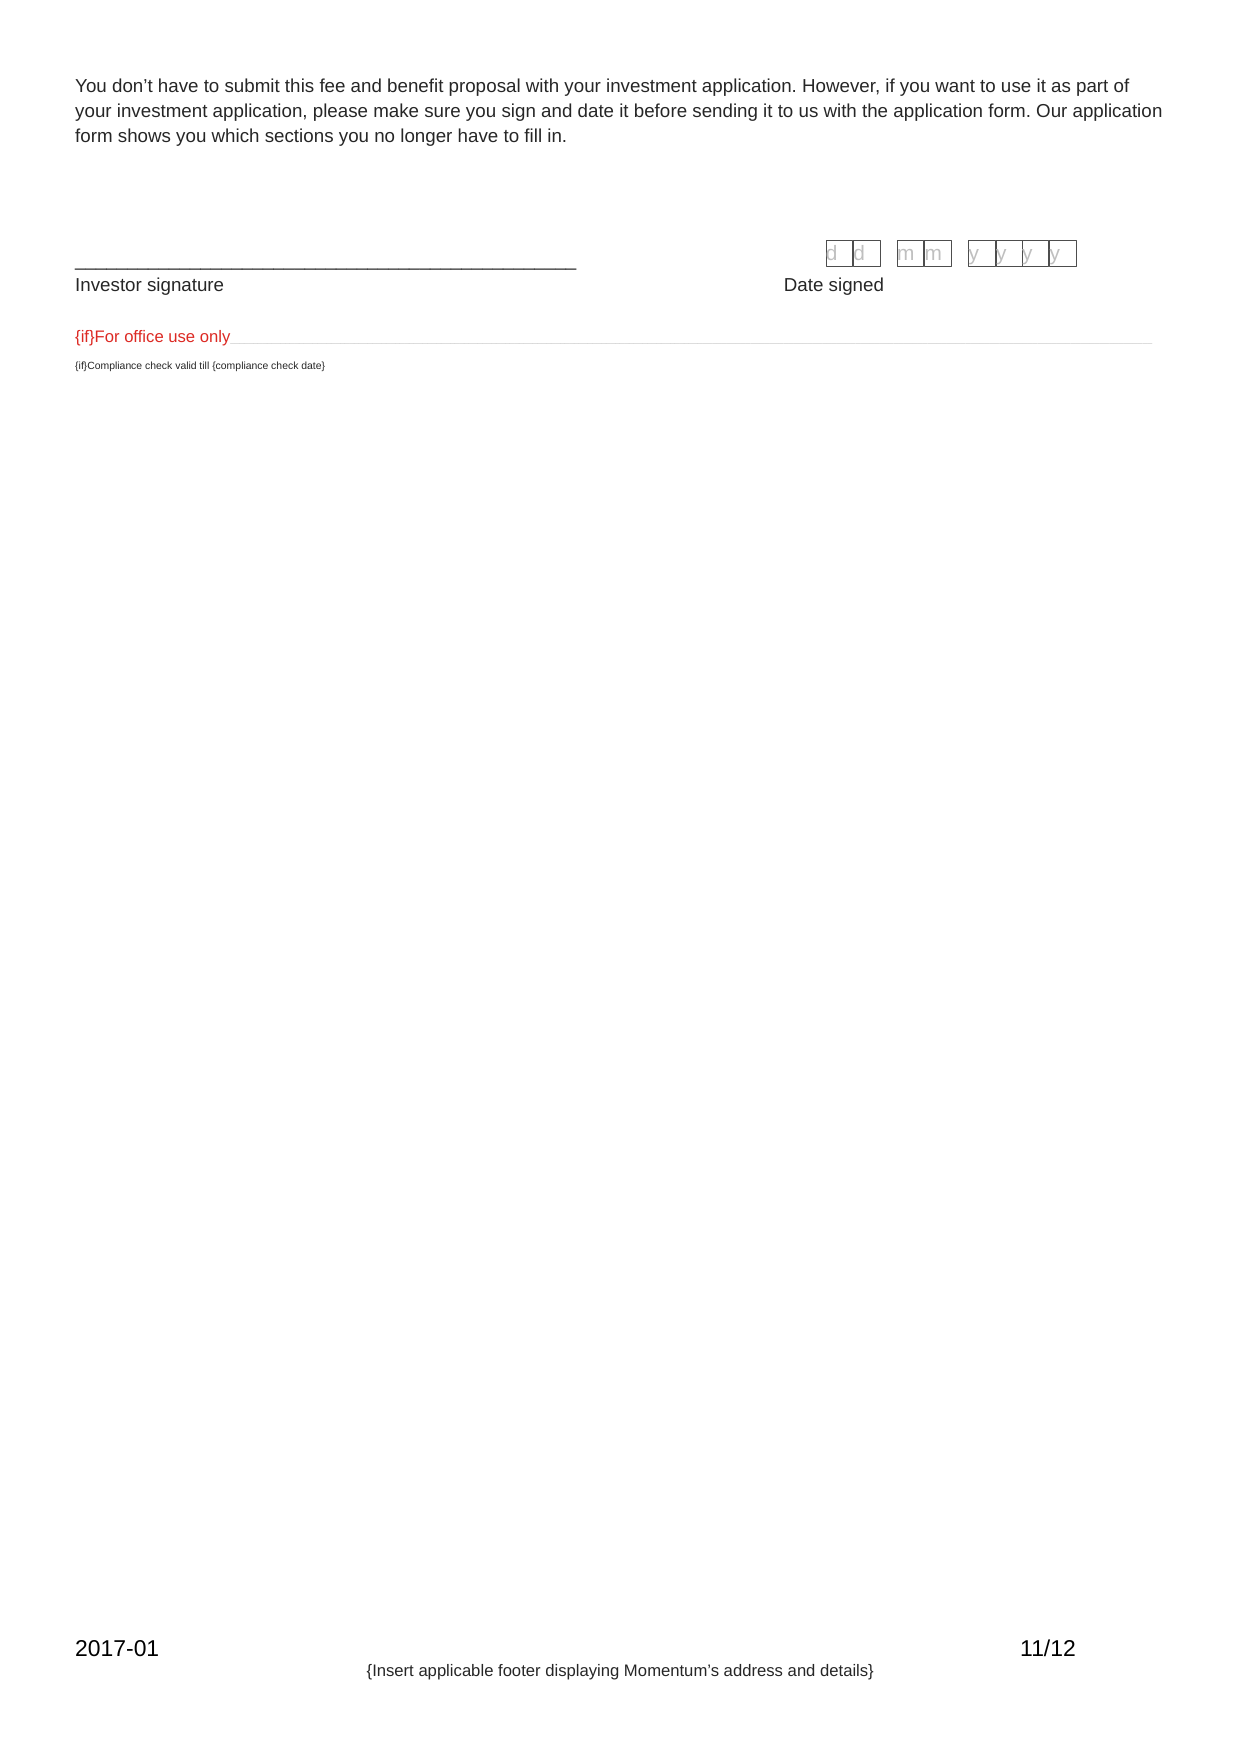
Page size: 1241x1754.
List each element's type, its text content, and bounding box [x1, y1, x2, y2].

subtitle {if}For office use only [75, 327, 1165, 346]
text Investor signature Date signed [75, 273, 1165, 295]
text {if}Compliance check valid till {compliance check date} [75, 360, 1165, 372]
text You don’t have to submit this fee and benefit proposal with your investment application. However, if you want to use it as part of your investment application, please make sure you sign and date it before sending it to us with the application form. Our application form shows you which sections you no longer have to fill in. [75, 75, 1165, 146]
text ________________________________________________ [75, 248, 1165, 270]
